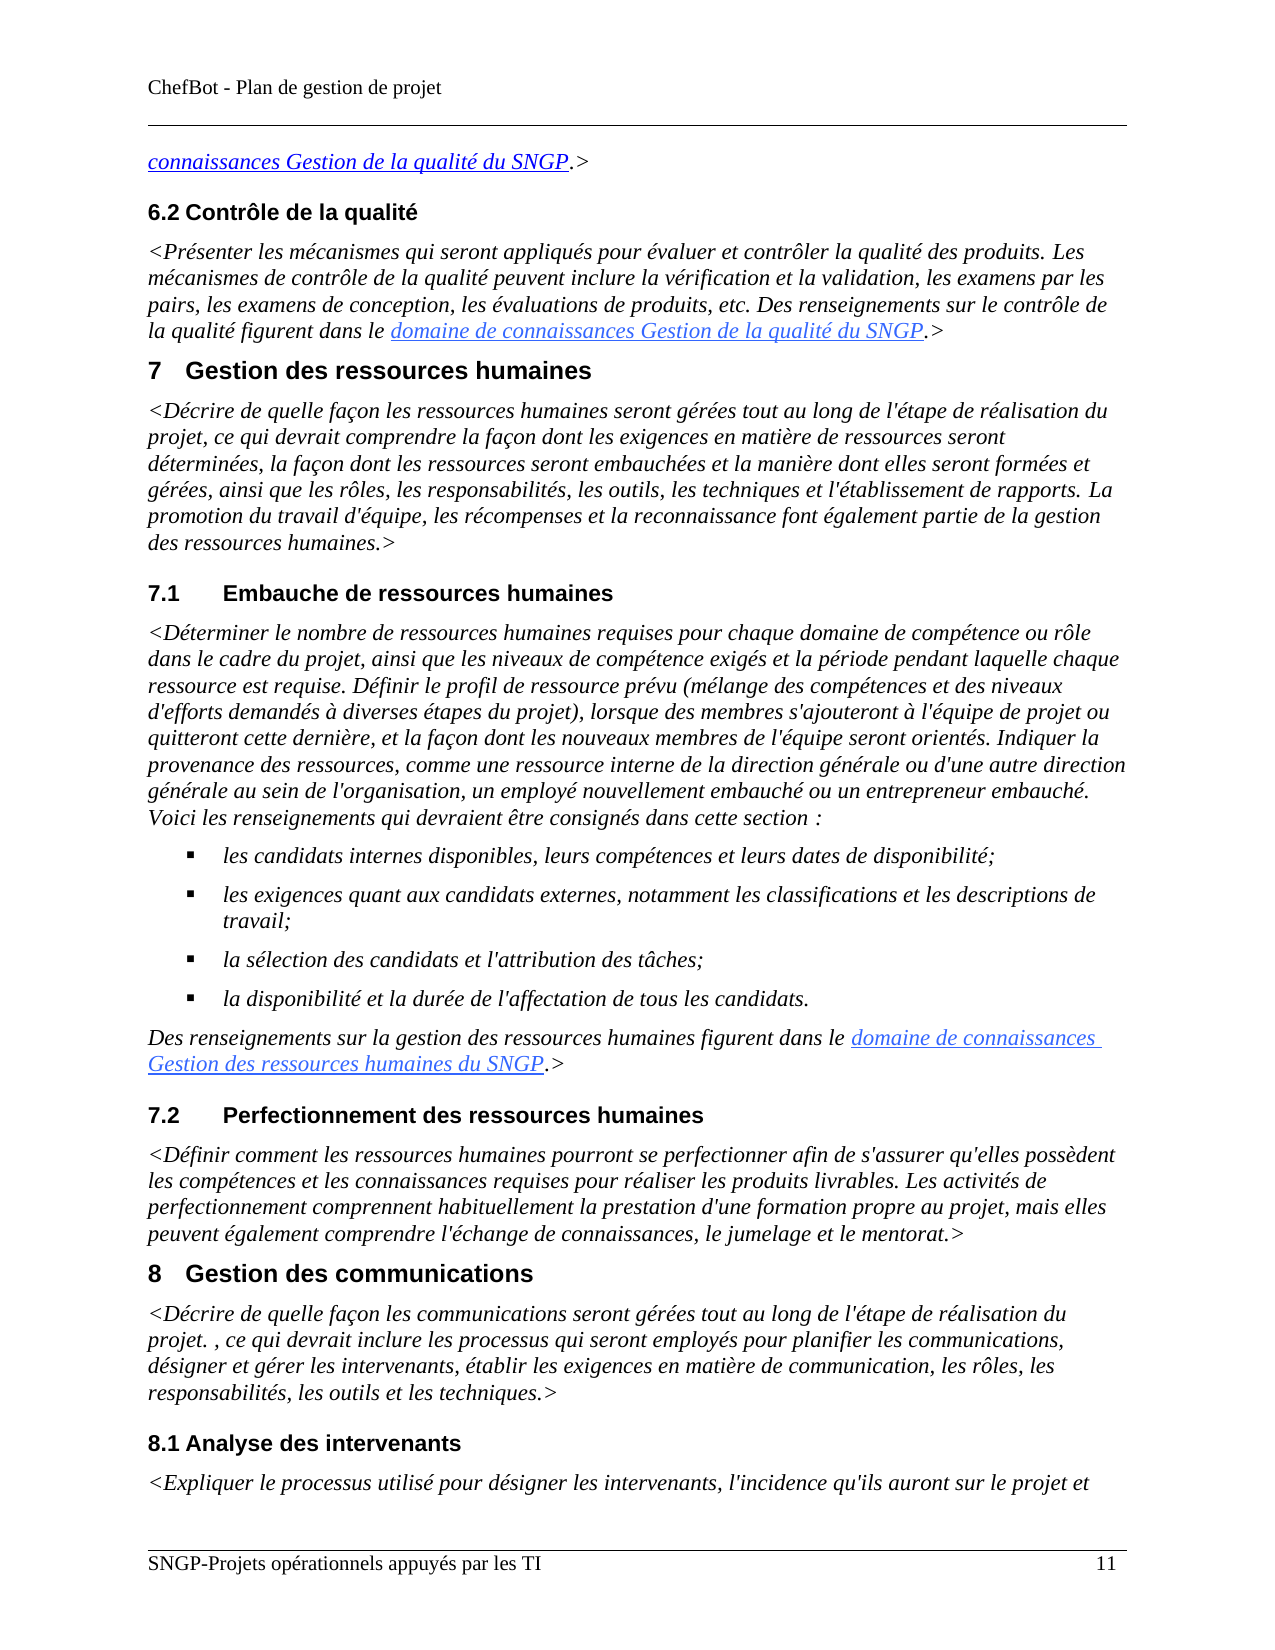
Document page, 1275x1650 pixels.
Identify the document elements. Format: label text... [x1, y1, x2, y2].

subtitle Gestion des communications [148, 1259, 1127, 1287]
text Des renseignements sur la gestion des ressources humaines figurent dans le domaine de connaissances Gestion des ressources humaines du SNGP.> [148, 1024, 1127, 1077]
text <Décrire de quelle façon les communications seront gérées tout au long de l'étape de réalisation du projet. , ce qui devrait inclure les processus qui seront employés pour planifier les communications, désigner et gérer les intervenants, établir les exigences en matière de communication, les rôles, les responsabilités, les outils et les techniques.> [148, 1300, 1127, 1405]
list la disponibilité et la durée de l'affectation de tous les candidats. [185, 985, 1127, 1012]
subtitle Gestion des ressources humaines [148, 356, 1127, 384]
list les candidats internes disponibles, leurs compétences et leurs dates de disponibilité; [185, 842, 1127, 869]
text <Définir comment les ressources humaines pourront se perfectionner afin de s'assurer qu'elles possèdent les compétences et les connaissances requises pour réaliser les produits livrables. Les activités de perfectionnement comprennent habituellement la prestation d'une formation propre au projet, mais elles peuvent également comprendre l'échange de connaissances, le jumelage et le mentorat.> [148, 1141, 1127, 1246]
text <Déterminer le nombre de ressources humaines requises pour chaque domaine de compétence ou rôle dans le cadre du projet, ainsi que les niveaux de compétence exigés et la période pendant laquelle chaque ressource est requise. Définir le profil de ressource prévu (mélange des compétences et des niveaux d'efforts demandés à diverses étapes du projet), lorsque des membres s'ajouteront à l'équipe de projet ou quitteront cette dernière, et la façon dont les nouveaux membres de l'équipe seront orientés. Indiquer la provenance des ressources, comme une ressource interne de la direction générale ou d'une autre direction générale au sein de l'organisation, un employé nouvellement embauché ou un entrepreneur embauché. Voici les renseignements qui devraient être consignés dans cette section : [148, 619, 1127, 830]
subtitle Analyse des intervenants [148, 1430, 1127, 1457]
subtitle 7.1 Embauche de ressources humaines [148, 580, 1127, 607]
text <Présenter les mécanismes qui seront appliqués pour évaluer et contrôler la qualité des produits. Les mécanismes de contrôle de la qualité peuvent inclure la vérification et la validation, les examens par les pairs, les examens de conception, les évaluations de produits, etc. Des renseignements sur le contrôle de la qualité figurent dans le domaine de connaissances Gestion de la qualité du SNGP.> [148, 238, 1127, 343]
subtitle Contrôle de la qualité [148, 199, 1127, 225]
subtitle 7.2 Perfectionnement des ressources humaines [148, 1102, 1127, 1128]
text <Décrire de quelle façon les ressources humaines seront gérées tout au long de l'étape de réalisation du projet, ce qui devrait comprendre la façon dont les exigences en matière de ressources seront déterminées, la façon dont les ressources seront embauchées et la manière dont elles seront formées et gérées, ainsi que les rôles, les responsabilités, les outils, les techniques et l'établissement de rapports. La promotion du travail d'équipe, les récompenses et la reconnaissance font également partie de la gestion des ressources humaines.> [148, 397, 1127, 555]
text connaissances Gestion de la qualité du SNGP.> [148, 148, 1127, 174]
text <Expliquer le processus utilisé pour désigner les intervenants, l'incidence qu'ils auront sur le projet et [148, 1469, 1127, 1496]
list la sélection des candidats et l'attribution des tâches; [185, 946, 1127, 973]
list les exigences quant aux candidats externes, notamment les classifications et les descriptions de travail; [185, 881, 1127, 934]
